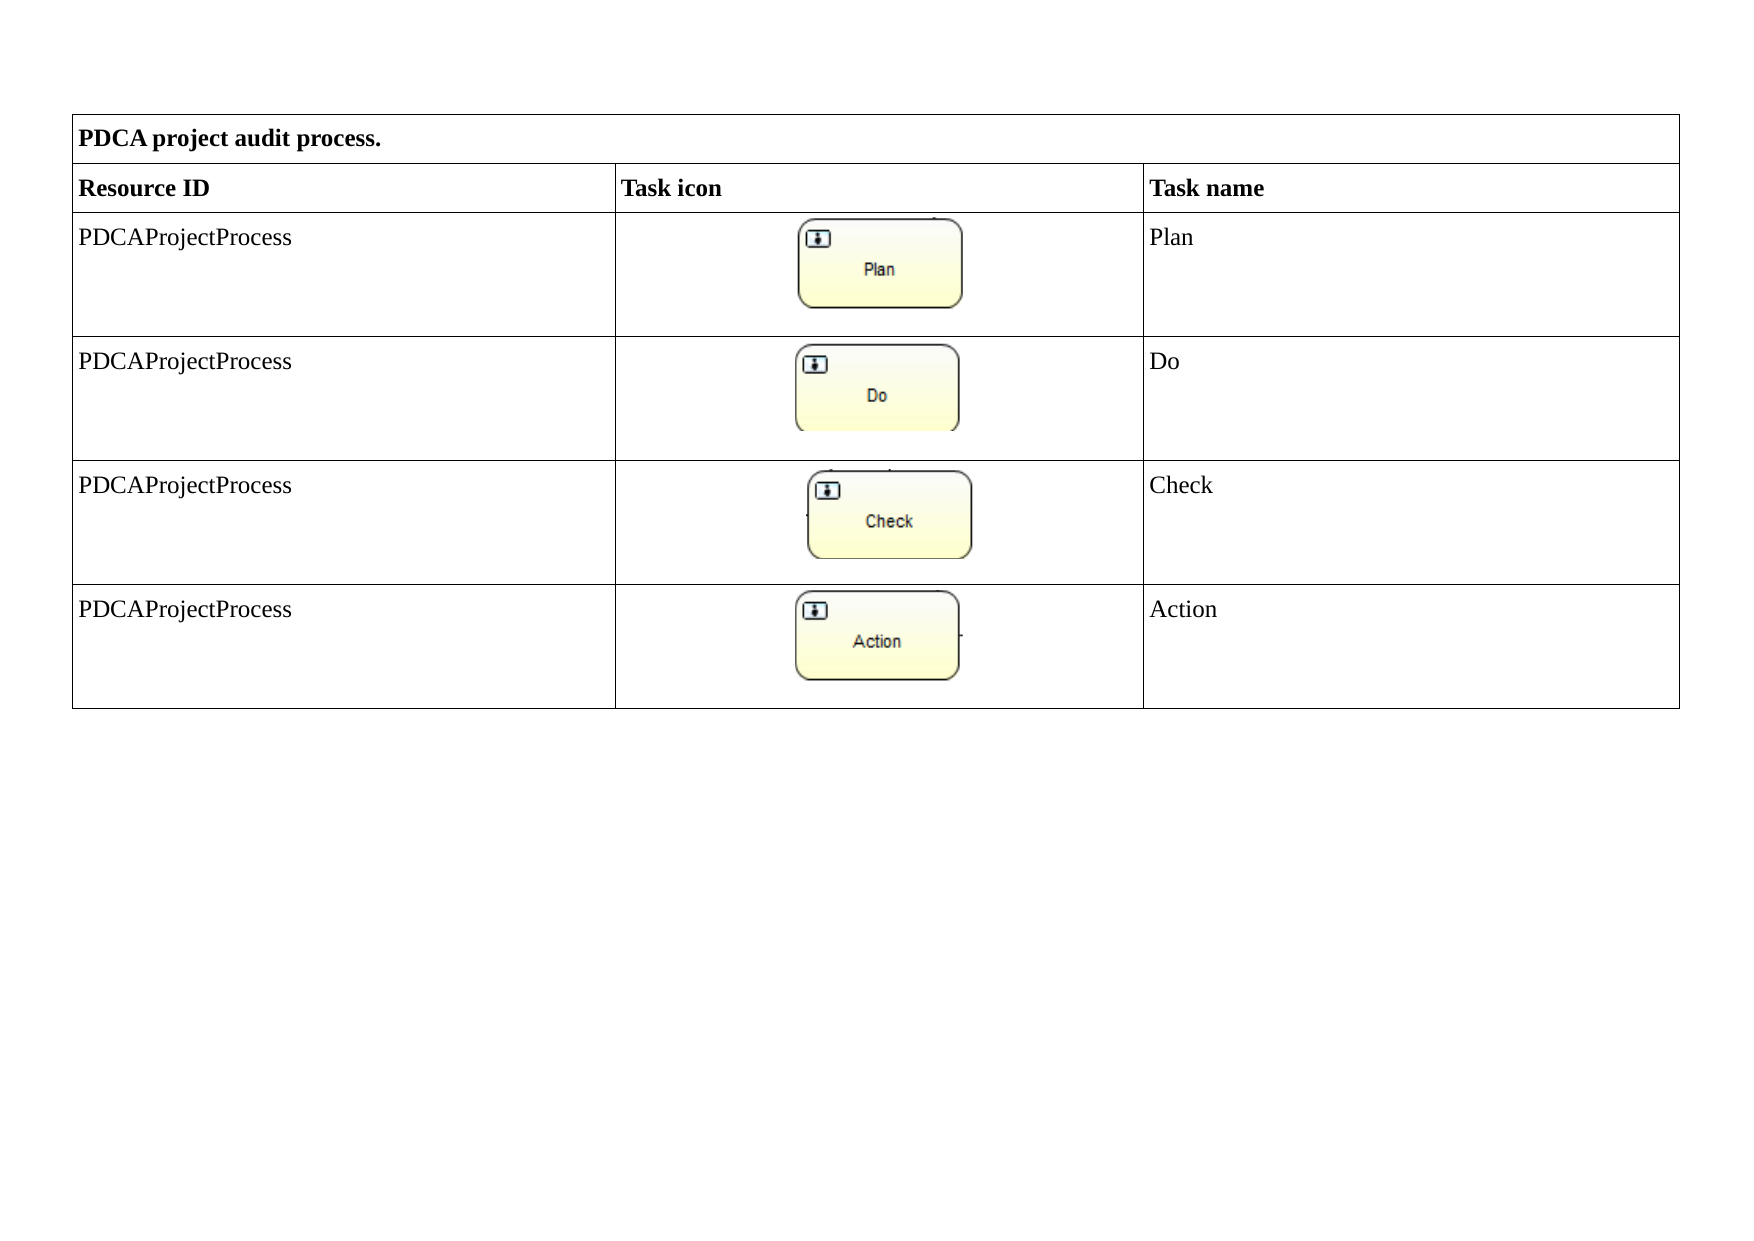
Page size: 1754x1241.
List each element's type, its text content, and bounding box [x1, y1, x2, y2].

table_cell Action [1144, 585, 1679, 708]
table_cell Check [1144, 461, 1679, 584]
table_cell PDCAProjectProcess [73, 585, 615, 708]
table_cell PDCAProjectProcess [73, 337, 615, 460]
table_cell [616, 585, 1143, 708]
table_cell [616, 461, 1143, 584]
table_cell PDCAProjectProcess [73, 461, 615, 584]
table_cell Task icon [616, 164, 1143, 212]
table_header PDCA project audit process. [73, 115, 1679, 163]
table_cell [616, 337, 1143, 460]
table_cell Plan [1144, 213, 1679, 336]
table_cell Task name [1144, 164, 1679, 212]
table_cell PDCAProjectProcess [73, 213, 615, 336]
table_cell Resource ID [73, 164, 615, 212]
table_cell [616, 213, 1143, 336]
table_cell Do [1144, 337, 1679, 460]
